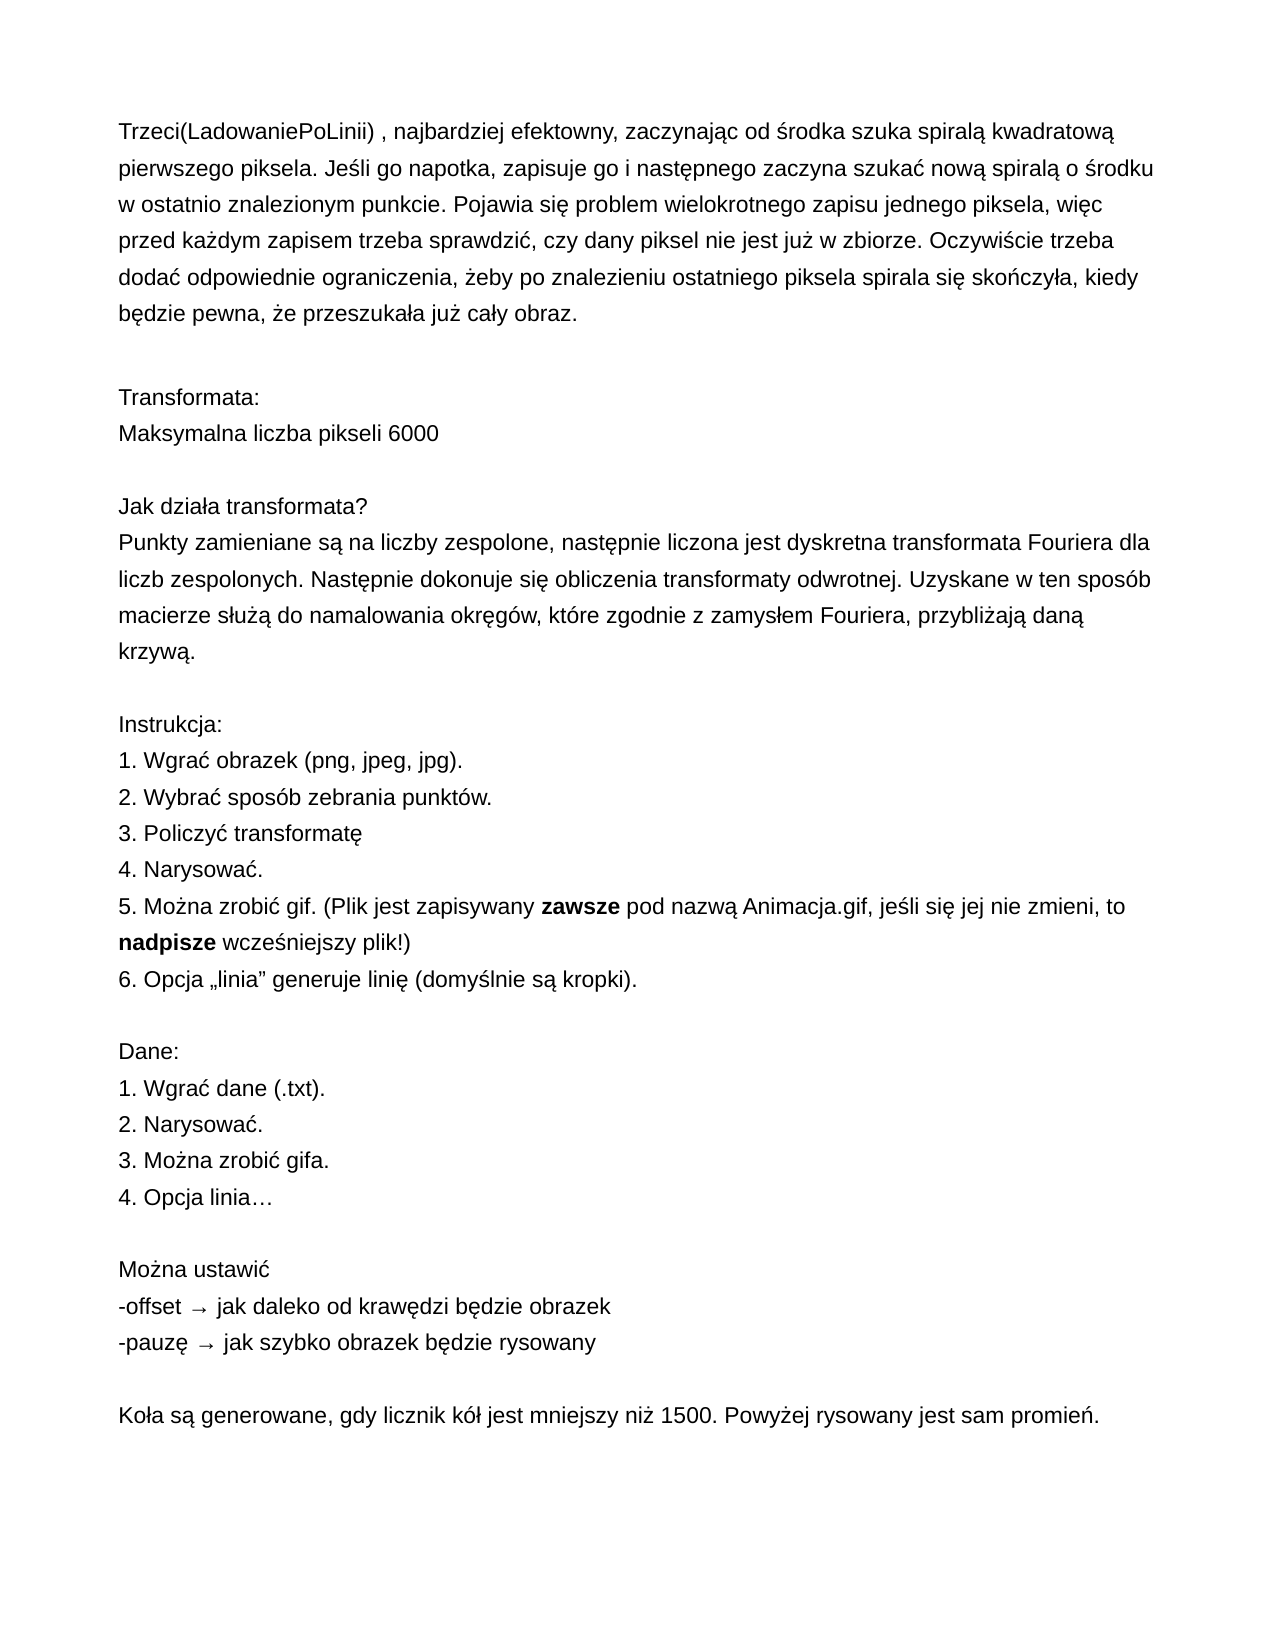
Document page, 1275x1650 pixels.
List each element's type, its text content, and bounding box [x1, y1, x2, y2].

text Maksymalna liczba pikseli 6000 [118, 420, 1157, 447]
text 5. Można zrobić gif. (Plik jest zapisywany zawsze pod nazwą Animacja.gif, jeśli się jej nie zmieni, to nadpisze wcześniejszy plik!) [118, 893, 1157, 956]
text Koła są generowane, gdy licznik kół jest mniejszy niż 1500. Powyżej rysowany jest sam promień. [118, 1402, 1157, 1428]
text Dane: [118, 1038, 1157, 1064]
text 4. Opcja linia… [118, 1184, 1157, 1210]
text 2. Narysować. [118, 1111, 1157, 1137]
text Jak działa transformata? [118, 493, 1157, 519]
text -pauzę → jak szybko obrazek będzie rysowany [118, 1329, 1157, 1355]
text 4. Narysować. [118, 856, 1157, 883]
text 1. Wgrać dane (.txt). [118, 1074, 1157, 1101]
text -offset → jak daleko od krawędzi będzie obrazek [118, 1293, 1157, 1319]
text Instrukcja: [118, 711, 1157, 737]
text 3. Policzyć transformatę [118, 820, 1157, 846]
text Transformata: [118, 384, 1157, 410]
text 2. Wybrać sposób zebrania punktów. [118, 784, 1157, 810]
text 1. Wgrać obrazek (png, jpeg, jpg). [118, 747, 1157, 774]
text Trzeci(LadowaniePoLinii) , najbardziej efektowny, zaczynając od środka szuka spiralą kwadratową pierwszego piksela. Jeśli go napotka, zapisuje go i następnego zaczyna szukać nową spiralą o środku w ostatnio znalezionym punkcie. Pojawia się problem wielokrotnego zapisu jednego piksela, więc przed każdym zapisem trzeba sprawdzić, czy dany piksel nie jest już w zbiorze. Oczywiście trzeba dodać odpowiednie ograniczenia, żeby po znalezieniu ostatniego piksela spirala się skończyła, kiedy będzie pewna, że przeszukała już cały obraz. [118, 118, 1157, 326]
text Można ustawić [118, 1256, 1157, 1283]
text 6. Opcja „linia” generuje linię (domyślnie są kropki). [118, 966, 1157, 992]
text 3. Można zrobić gifa. [118, 1147, 1157, 1174]
text Punkty zamieniane są na liczby zespolone, następnie liczona jest dyskretna transformata Fouriera dla liczb zespolonych. Następnie dokonuje się obliczenia transformaty odwrotnej. Uzyskane w ten sposób macierze służą do namalowania okręgów, które zgodnie z zamysłem Fouriera, przybliżają daną krzywą. [118, 529, 1157, 665]
